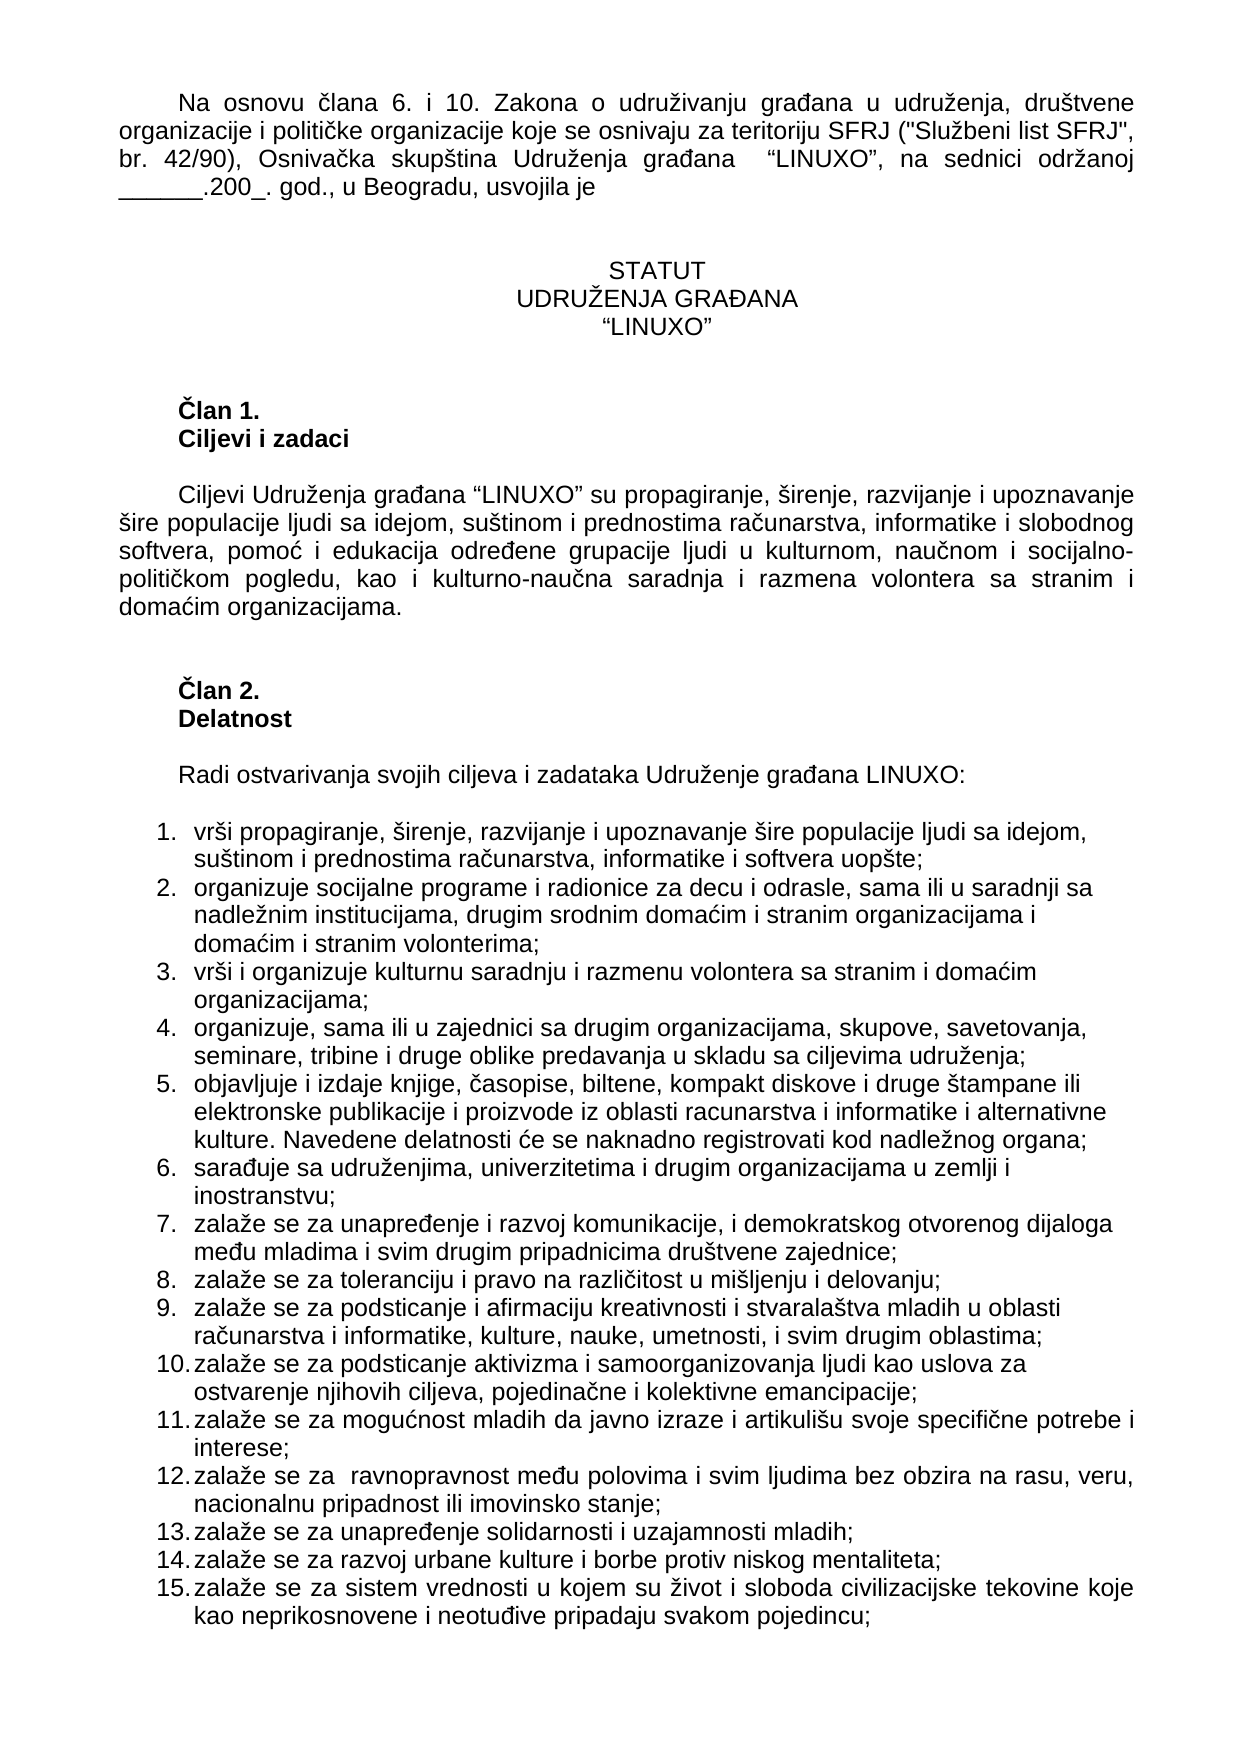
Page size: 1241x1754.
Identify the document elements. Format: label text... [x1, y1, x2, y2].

text Član 1. [119, 397, 1136, 425]
text STATUT [119, 257, 1136, 285]
list zalaže se za podsticanje aktivizma i samoorganizovanja ljudi kao uslova za ostvarenje njihovih ciljeva, pojedinačne i kolektivne emancipacije; [156, 1349, 1136, 1406]
text Član 2. [119, 677, 1136, 705]
list zalaže se za unapređenje solidarnosti i uzajamnosti mladih; [156, 1518, 1136, 1546]
text Delatnost [119, 705, 1136, 733]
list objavljuje i izdaje knjige, časopise, biltene, kompakt diskove i druge štampane ili elektronske publikacije i proizvode iz oblasti racunarstva i informatike i alternativne kulture. Navedene delatnosti će se naknadno registrovati kod nadležnog organa; [156, 1069, 1136, 1153]
list zalaže se za mogućnost mladih da javno izraze i artikulišu svoje specifične potrebe i interese; [156, 1406, 1136, 1462]
text Na osnovu člana 6. i 10. Zakona o udruživanju građana u udruženja, društvene organizacije i političke organizacije koje se osnivaju za teritoriju SFRJ ("Službeni list SFRJ", br. 42/90), Osnivačka skupština Udruženja građana “LINUXO”, na sednici održanoj ______.200_. god., u Beogradu, usvojila je [119, 89, 1136, 201]
list zalaže se za ravnopravnost među polovima i svim ljudima bez obzira na rasu, veru, nacionalnu pripadnost ili imovinsko stanje; [156, 1462, 1136, 1518]
list vrši propagiranje, širenje, razvijanje i upoznavanje šire populacije ljudi sa idejom, suštinom i prednostima računarstva, informatike i softvera uopšte; [156, 817, 1136, 873]
list sarađuje sa udruženjima, univerzitetima i drugim organizacijama u zemlji i inostranstvu; [156, 1153, 1136, 1209]
list zalaže se za toleranciju i pravo na različitost u mišljenju i delovanju; [156, 1266, 1136, 1293]
list zalaže se za razvoj urbane kulture i borbe protiv niskog mentaliteta; [156, 1546, 1136, 1574]
text “LINUXO” [119, 313, 1136, 341]
text Ciljevi i zadaci [119, 425, 1136, 453]
list zalaže se za unapređenje i razvoj komunikacije, i demokratskog otvorenog dijaloga među mladima i svim drugim pripadnicima društvene zajednice; [156, 1209, 1136, 1266]
list organizuje socijalne programe i radionice za decu i odrasle, sama ili u saradnji sa nadležnim institucijama, drugim srodnim domaćim i stranim organizacijama i domaćim i stranim volonterima; [156, 873, 1136, 957]
text UDRUŽENJA GRAĐANA [119, 285, 1136, 313]
text Ciljevi Udruženja građana “LINUXO” su propagiranje, širenje, razvijanje i upoznavanje šire populacije ljudi sa idejom, suštinom i prednostima računarstva, informatike i slobodnog softvera, pomoć i edukacija određene grupacije ljudi u kulturnom, naučnom i socijalno-političkom pogledu, kao i kulturno-naučna saradnja i razmena volontera sa stranim i domaćim organizacijama. [119, 481, 1136, 621]
text Radi ostvarivanja svojih ciljeva i zadataka Udruženje građana LINUXO: [119, 761, 1136, 789]
list zalaže se za podsticanje i afirmaciju kreativnosti i stvaralaštva mladih u oblasti računarstva i informatike, kulture, nauke, umetnosti, i svim drugim oblastima; [156, 1293, 1136, 1349]
list vrši i organizuje kulturnu saradnju i razmenu volontera sa stranim i domaćim organizacijama; [156, 957, 1136, 1013]
list zalaže se za sistem vrednosti u kojem su život i sloboda civilizacijske tekovine koje kao neprikosnovene i neotuđive pripadaju svakom pojedincu; [156, 1574, 1136, 1630]
list organizuje, sama ili u zajednici sa drugim organizacijama, skupove, savetovanja, seminare, tribine i druge oblike predavanja u skladu sa ciljevima udruženja; [156, 1013, 1136, 1069]
